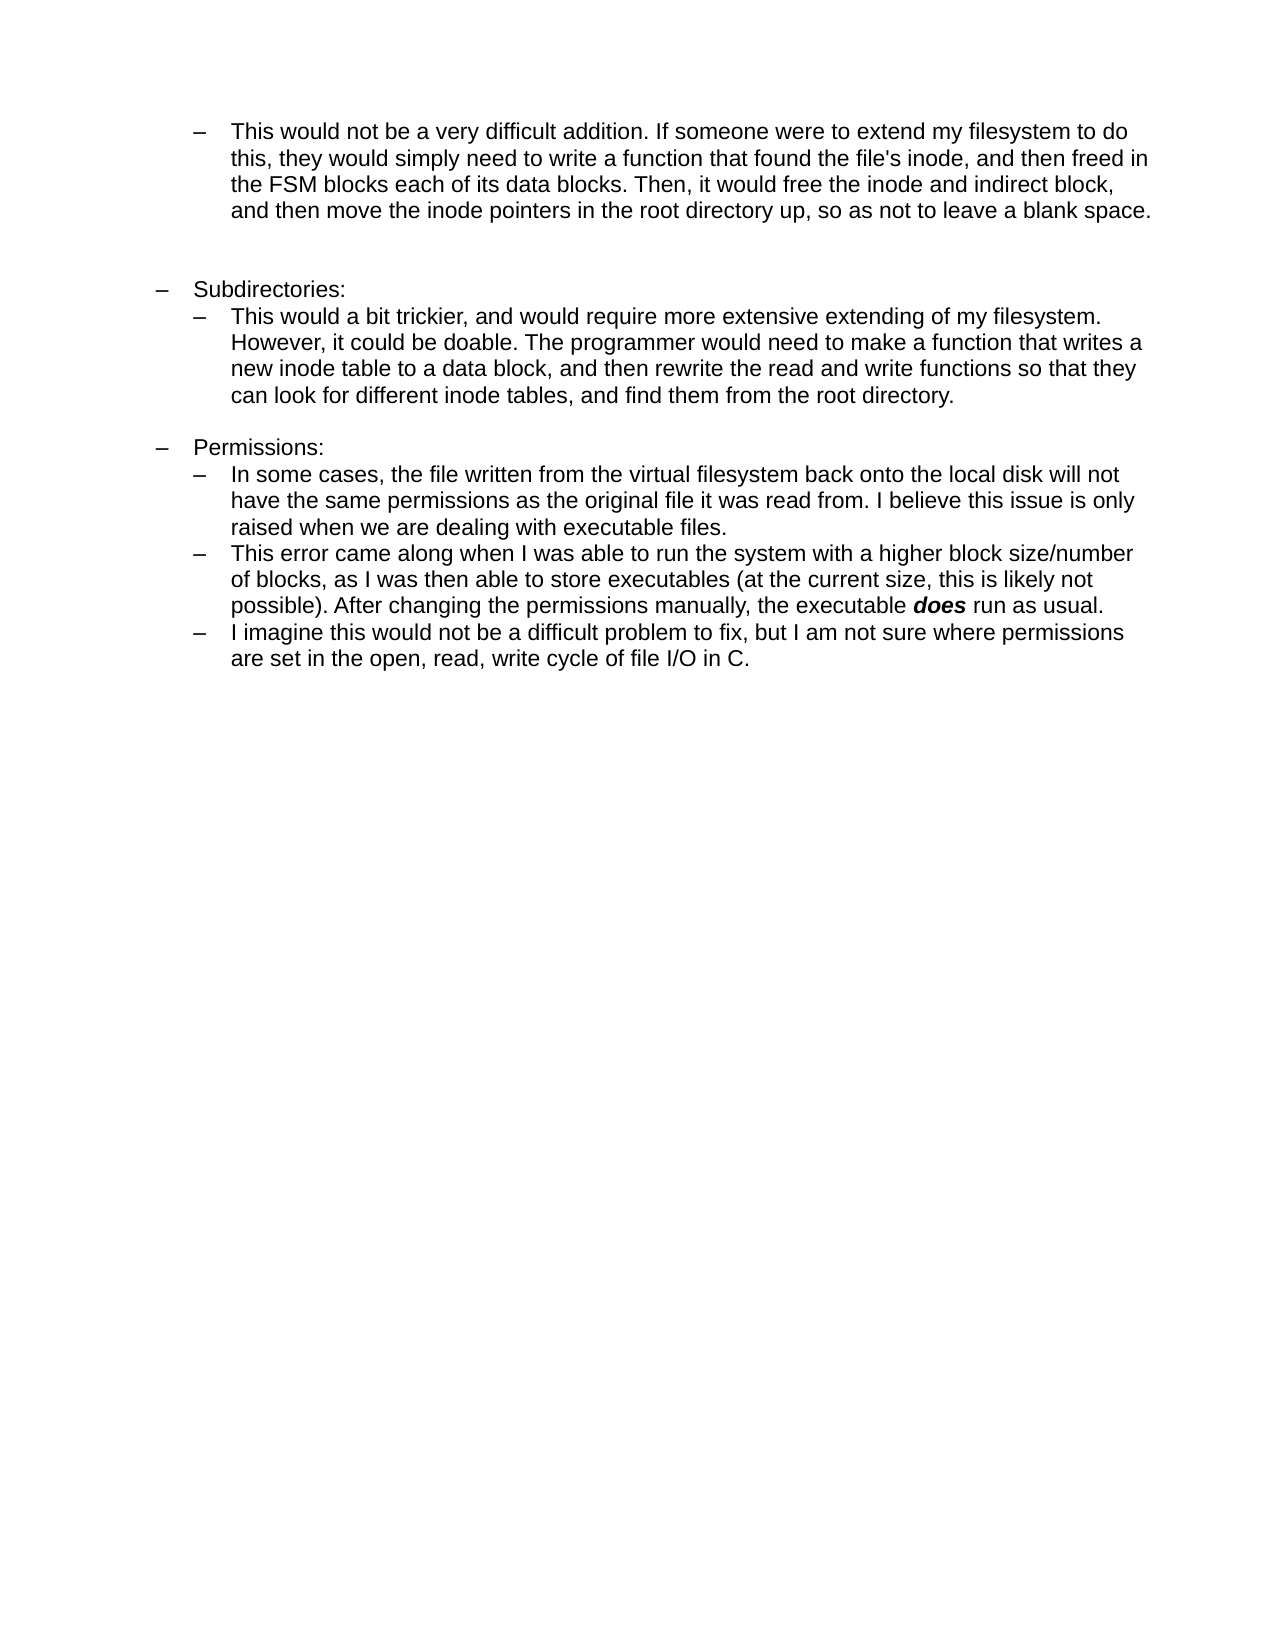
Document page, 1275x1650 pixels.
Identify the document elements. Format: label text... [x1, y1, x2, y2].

list This would a bit trickier, and would require more extensive extending of my filesystem. However, it could be doable. The programmer would need to make a function that writes a new inode table to a data block, and then rewrite the read and write functions so that they can look for different inode tables, and find them from the root directory. [193, 303, 1157, 408]
list In some cases, the file written from the virtual filesystem back onto the local disk will not have the same permissions as the original file it was read from. I believe this issue is only raised when we are dealing with executable files. [193, 461, 1157, 540]
list Permissions: [156, 434, 1157, 461]
list This error came along when I was able to run the system with a higher block size/number of blocks, as I was then able to store executables (at the current size, this is likely not possible). After changing the permissions manually, the executable does run as usual. [193, 540, 1157, 619]
list This would not be a very difficult addition. If someone were to extend my filesystem to do this, they would simply need to write a function that found the file's inode, and then freed in the FSM blocks each of its data blocks. Then, it would free the inode and indirect block, and then move the inode pointers in the root directory up, so as not to leave a blank space. [193, 118, 1157, 223]
list Subdirectories: [156, 276, 1157, 303]
list I imagine this would not be a difficult problem to fix, but I am not sure where permissions are set in the open, read, write cycle of file I/O in C. [193, 619, 1157, 672]
